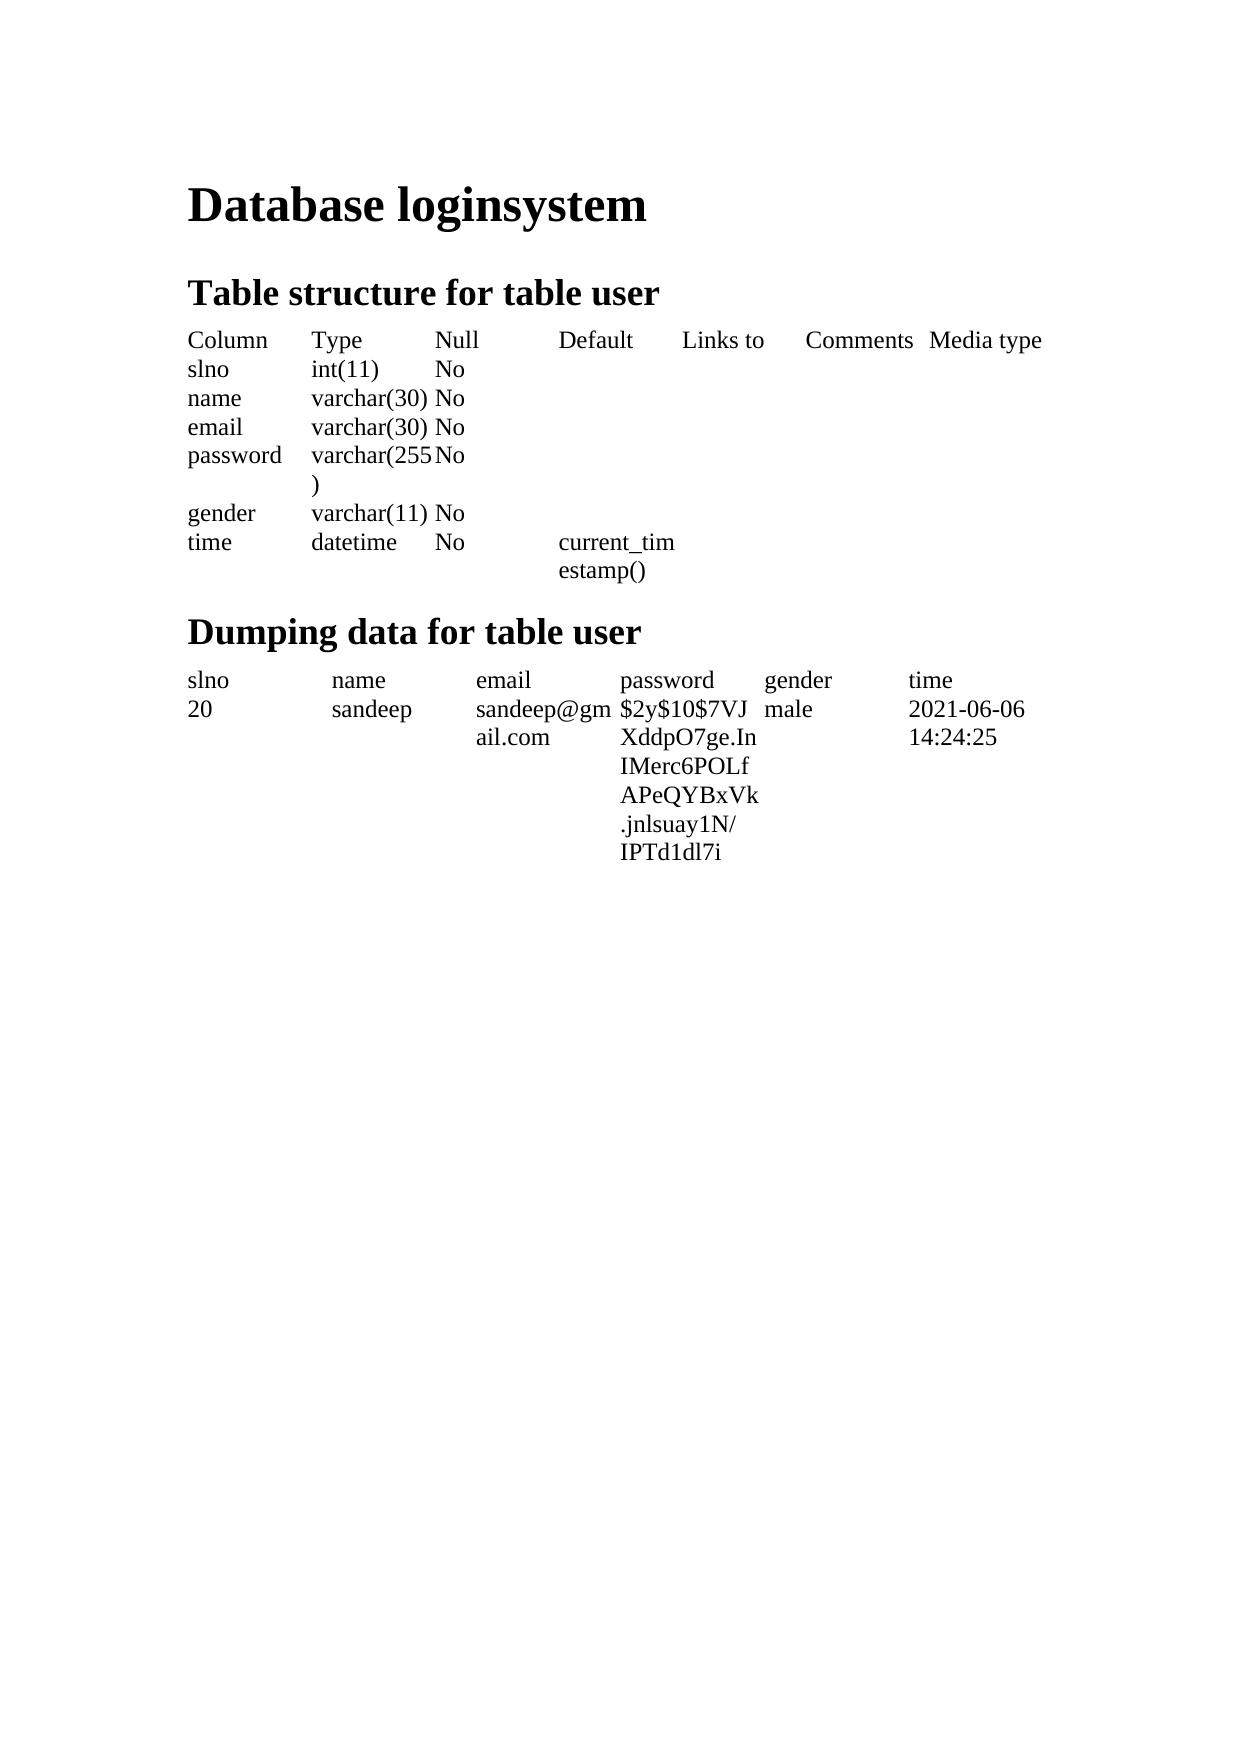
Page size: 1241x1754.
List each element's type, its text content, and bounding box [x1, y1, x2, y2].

table_cell No [435, 354, 558, 383]
table_cell varchar(30) [311, 412, 434, 441]
table_header time [908, 665, 1053, 694]
table_cell [558, 498, 682, 527]
table_cell varchar(30) [311, 383, 434, 412]
table_cell varchar(11) [311, 498, 434, 527]
subtitle Table structure for table user [187, 270, 1053, 313]
table_cell 20 [188, 694, 332, 866]
subtitle Dumping data for table user [187, 609, 1053, 652]
table_cell No [435, 498, 558, 527]
table_cell [682, 412, 805, 441]
table_header Default [558, 326, 682, 354]
table_header name [332, 665, 476, 694]
table_cell [682, 441, 805, 498]
table_cell [682, 354, 805, 383]
table_cell slno [188, 354, 311, 383]
table_cell sandeep@gmail.com [476, 694, 620, 866]
table_cell [558, 354, 682, 383]
table_cell password [188, 441, 311, 498]
table_cell [805, 441, 929, 498]
table_cell datetime [311, 527, 434, 584]
table_cell varchar(255) [311, 441, 434, 498]
table_cell 2021-06-06 14:24:25 [908, 694, 1053, 866]
table_header Media type [929, 326, 1053, 354]
table_cell [558, 383, 682, 412]
table_cell current_timestamp() [558, 527, 682, 584]
table_cell gender [188, 498, 311, 527]
table_header Type [311, 326, 434, 354]
table_cell No [435, 441, 558, 498]
table_cell [558, 412, 682, 441]
table_cell [805, 527, 929, 584]
table_header Links to [682, 326, 805, 354]
table_header Column [188, 326, 311, 354]
table_cell [805, 383, 929, 412]
table_header slno [188, 665, 332, 694]
table_cell No [435, 412, 558, 441]
table_cell male [764, 694, 908, 866]
subtitle Database loginsystem [187, 175, 1053, 232]
table_cell name [188, 383, 311, 412]
table_header Comments [805, 326, 929, 354]
table_cell $2y$10$7VJXddpO7ge.InIMerc6POLfAPeQYBxVk.jnlsuay1N/IPTd1dl7i [620, 694, 764, 866]
table_cell [682, 383, 805, 412]
table_header email [476, 665, 620, 694]
table_header Null [435, 326, 558, 354]
table_cell email [188, 412, 311, 441]
table_cell [682, 527, 805, 584]
table_cell No [435, 383, 558, 412]
table_cell time [188, 527, 311, 584]
table_header gender [764, 665, 908, 694]
table_cell [805, 498, 929, 527]
table_cell [558, 441, 682, 498]
table_cell [805, 412, 929, 441]
table_header password [620, 665, 764, 694]
table_cell [682, 498, 805, 527]
table_cell [805, 354, 929, 383]
table_cell No [435, 527, 558, 584]
table_cell sandeep [332, 694, 476, 866]
table_cell int(11) [311, 354, 434, 383]
